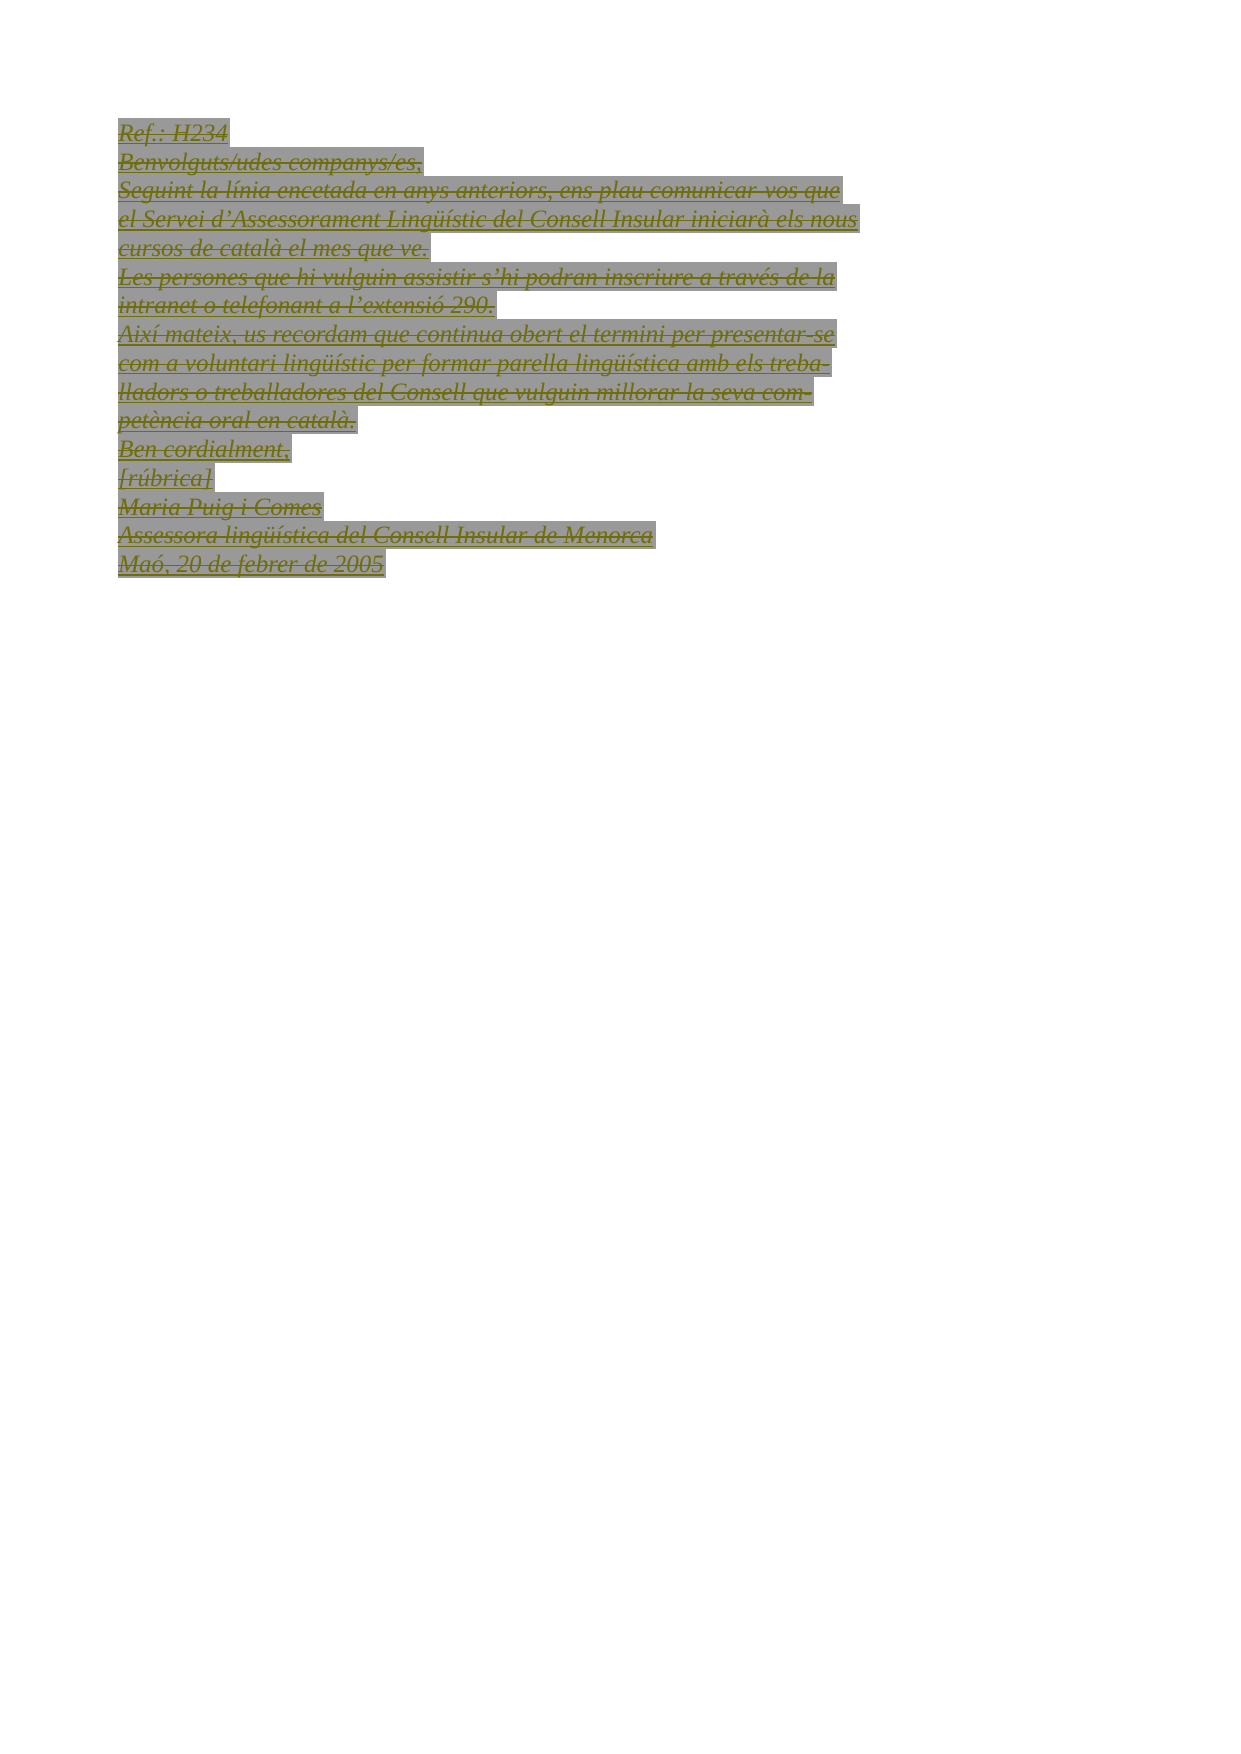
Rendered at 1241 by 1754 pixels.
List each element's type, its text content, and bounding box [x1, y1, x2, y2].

text petència oral en català. [118, 406, 1122, 434]
text intranet o telefonant a l’extensió 290. [118, 291, 1122, 319]
text Maria Puig i Comes [118, 492, 1122, 521]
text Assessora lingüística del Consell Insular de Menorca [118, 521, 1122, 549]
text Així mateix, us recordam que continua obert el termini per presentar-se [118, 319, 1122, 348]
text Benvolguts/udes companys/es, [118, 147, 1122, 176]
text Ref.: H234 [118, 118, 1122, 147]
text cursos de català el mes que ve. [118, 233, 1122, 262]
text Maó, 20 de febrer de 2005 [118, 549, 1122, 578]
text Les persones que hi vulguin assistir s’hi podran inscriure a través de la [118, 262, 1122, 291]
text lladors o treballadores del Consell que vulguin millorar la seva com- [118, 377, 1122, 406]
text Ben cordialment, [118, 434, 1122, 463]
text com a voluntari lingüístic per formar parella lingüística amb els treba- [118, 348, 1122, 377]
text Seguint la línia encetada en anys anteriors, ens plau comunicar-vos que [118, 176, 1122, 204]
text el Servei d’Assessorament Lingüístic del Consell Insular iniciarà els nous [118, 204, 1122, 233]
text [rúbrica] [118, 463, 1122, 492]
